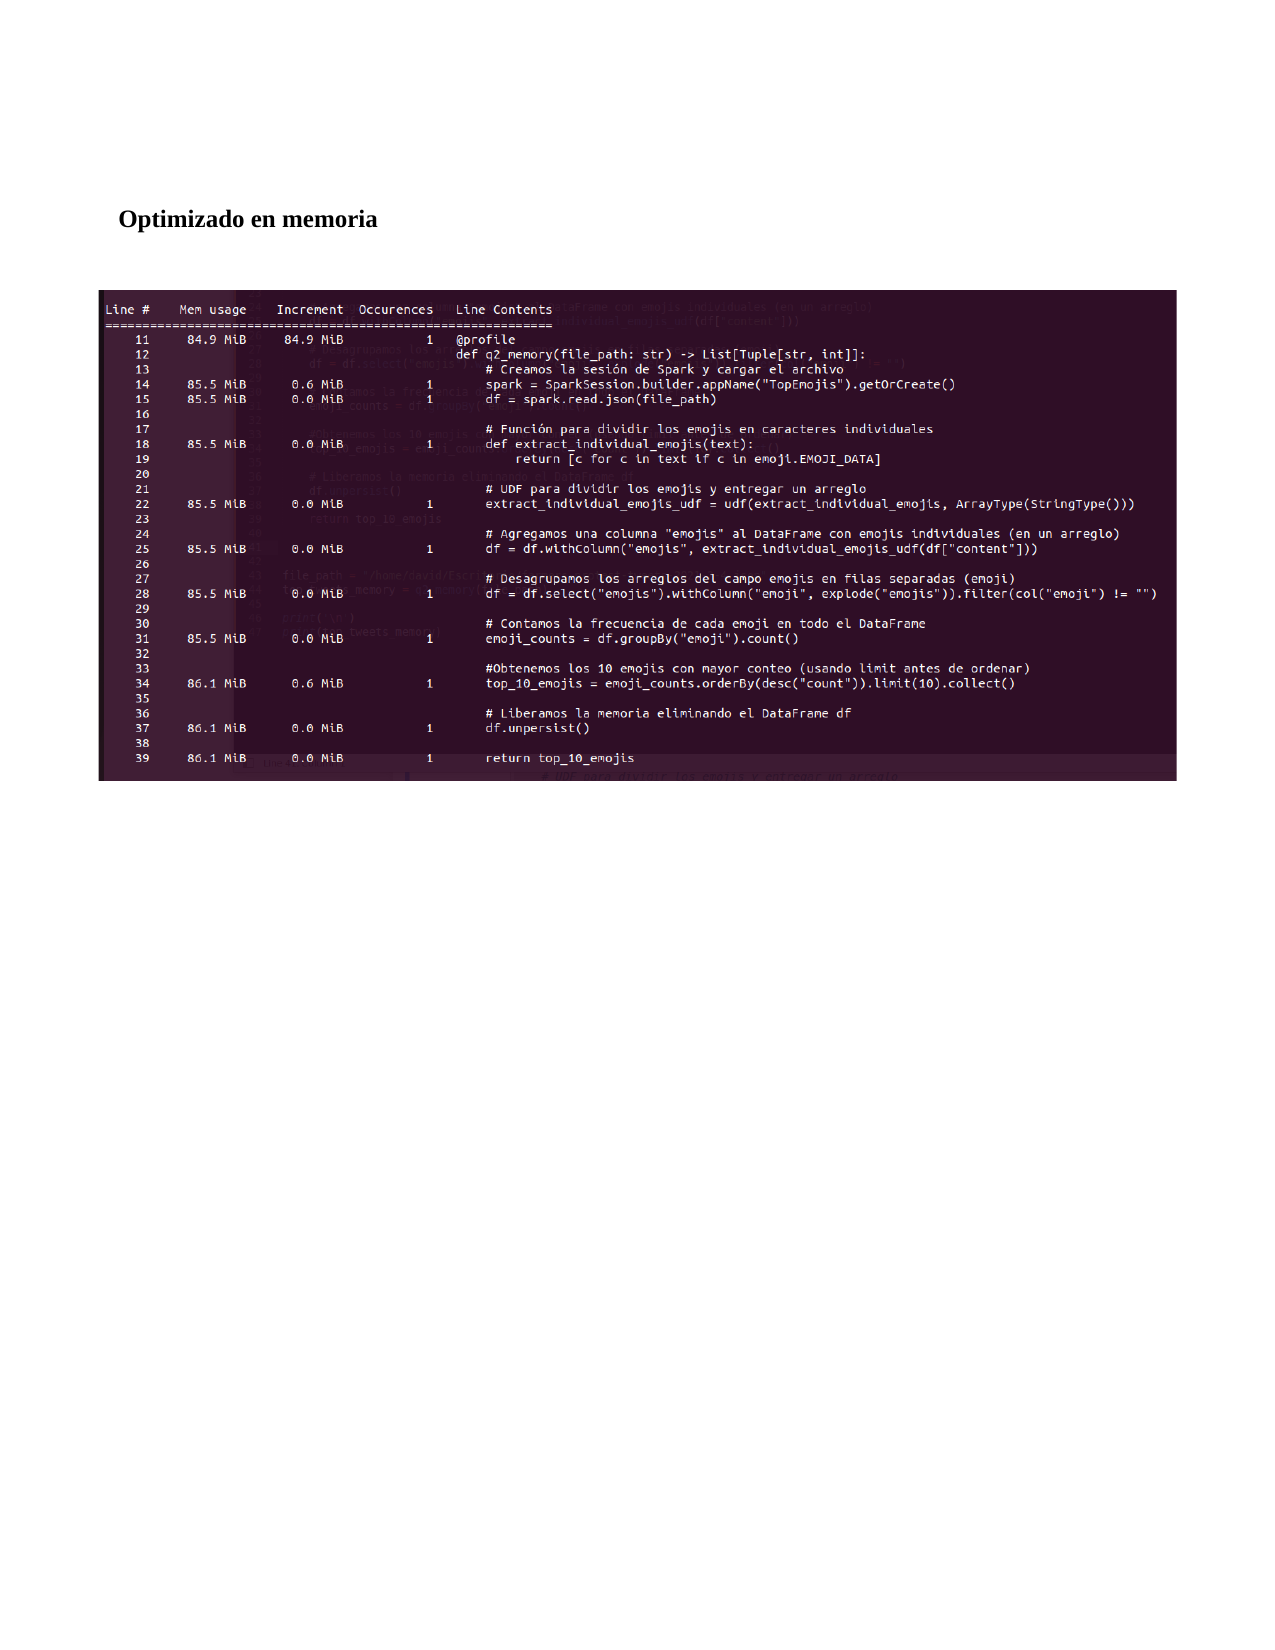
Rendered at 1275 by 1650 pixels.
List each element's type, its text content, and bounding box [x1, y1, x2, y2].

picture [98, 290, 1177, 781]
text Optimizado en memoria [118, 204, 1157, 233]
